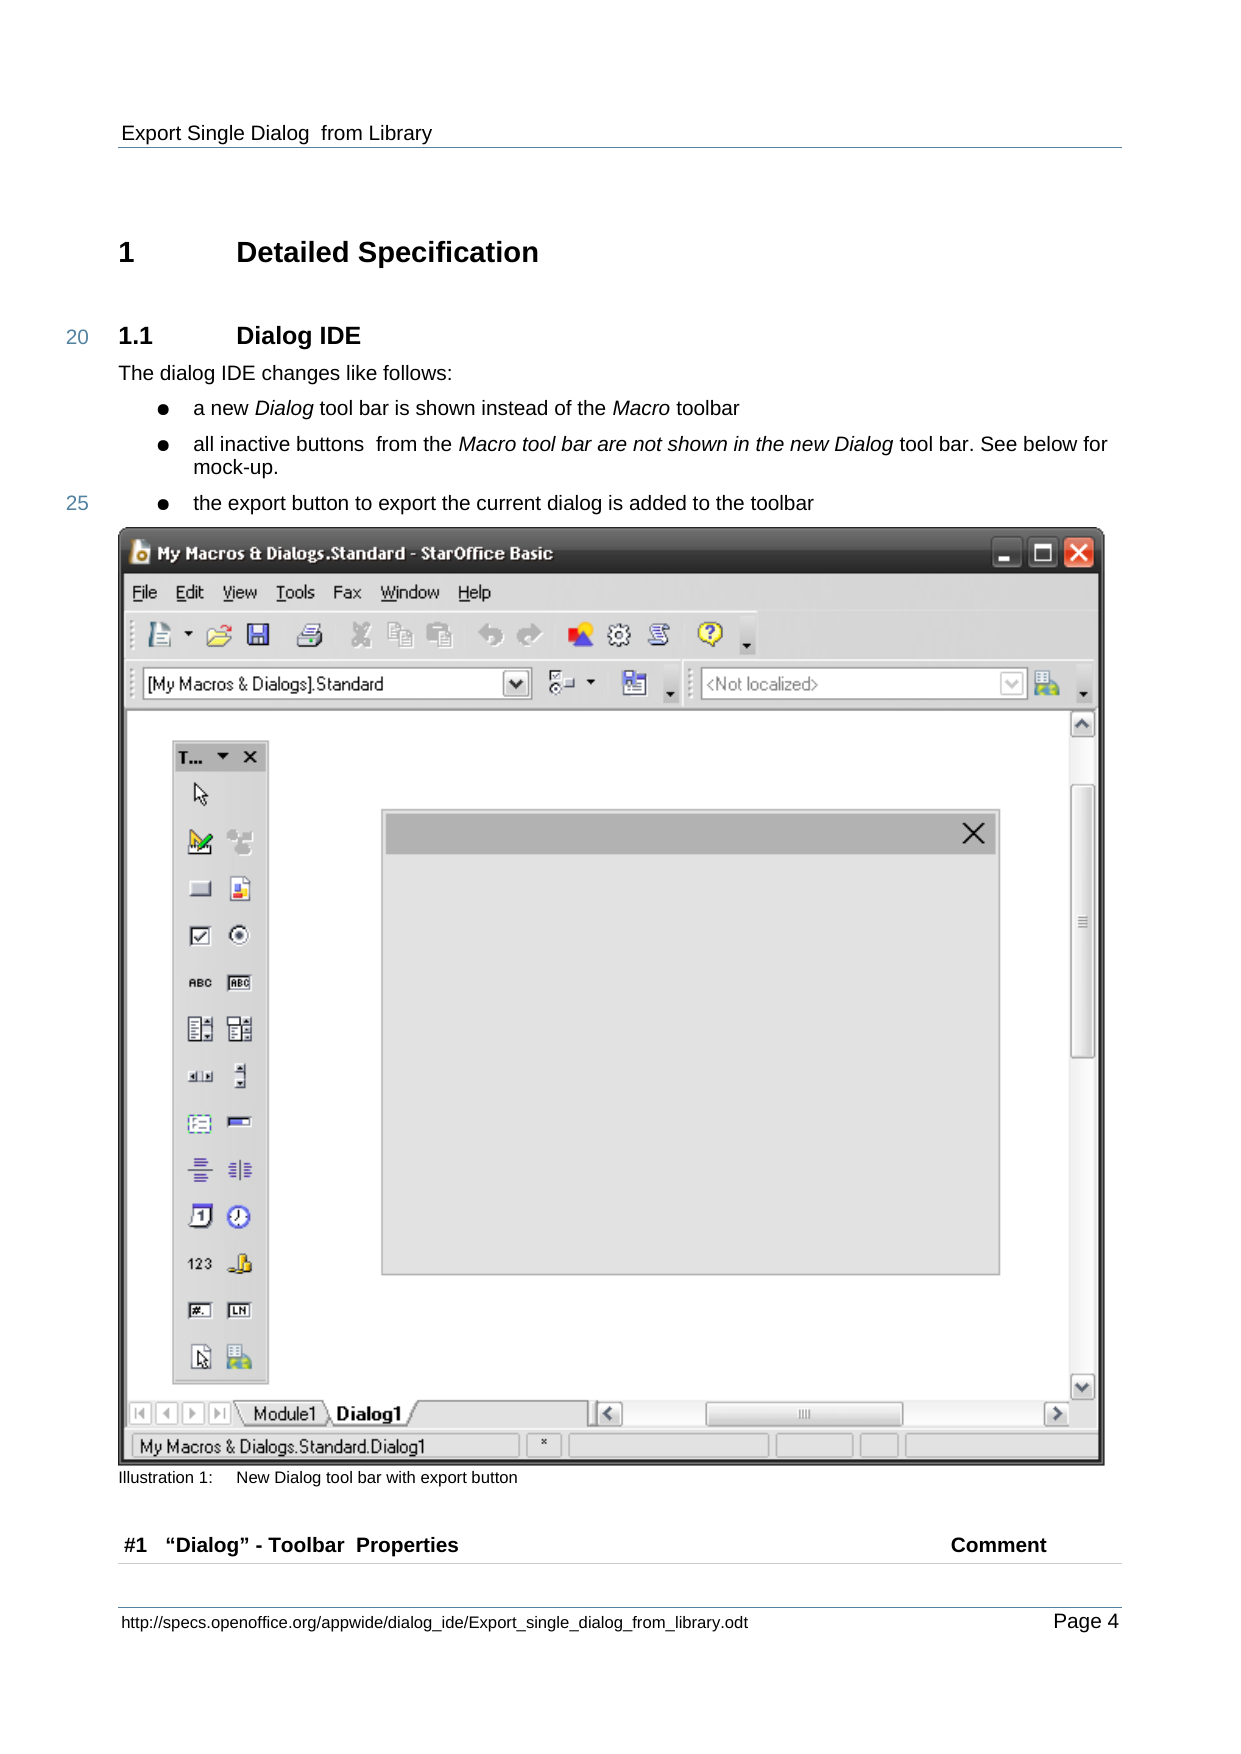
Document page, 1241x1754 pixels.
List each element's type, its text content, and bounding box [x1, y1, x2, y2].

subtitle Detailed Specification [118, 236, 1122, 268]
list a new Dialog tool bar is shown instead of the Macro toolbar [156, 397, 1122, 420]
subtitle Dialog IDE [118, 322, 1122, 349]
list all inactive buttons from the Macro tool bar are not shown in the new Dialog tool bar. See below for mock-up. [156, 433, 1122, 479]
text Illustration 1: New Dialog tool bar with export button [118, 1469, 1107, 1487]
table_header Comment [945, 1527, 1122, 1563]
table_header “Dialog” - Toolbar Properties [118, 1527, 945, 1563]
picture [118, 527, 1108, 1469]
list the export button to export the current dialog is added to the toolbar [156, 492, 1122, 515]
text The dialog IDE changes like follows: [118, 361, 1122, 384]
